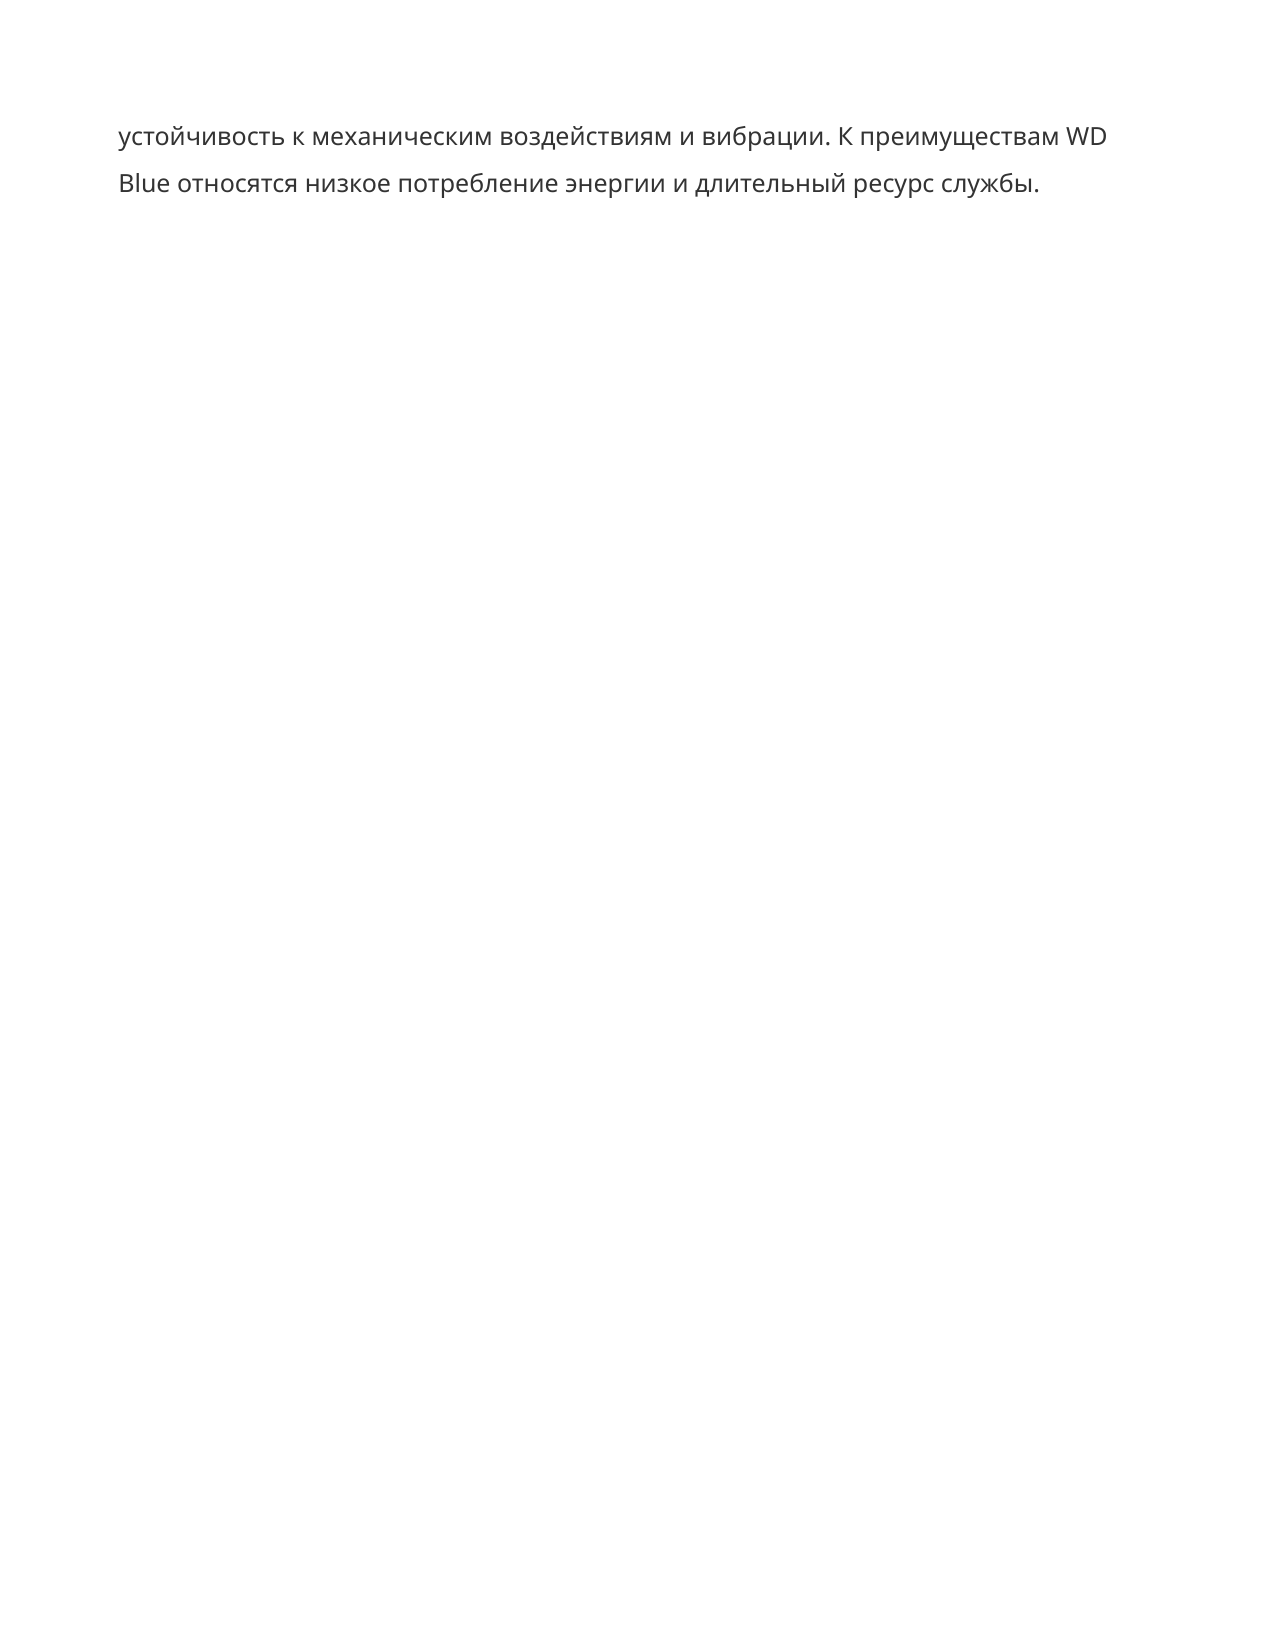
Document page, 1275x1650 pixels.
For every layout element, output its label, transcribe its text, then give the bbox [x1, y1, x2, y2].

text устойчивость к механическим воздействиям и вибрации. К преимуществам WD Blue относятся низкое потребление энергии и длительный ресурс службы. [118, 118, 1157, 203]
